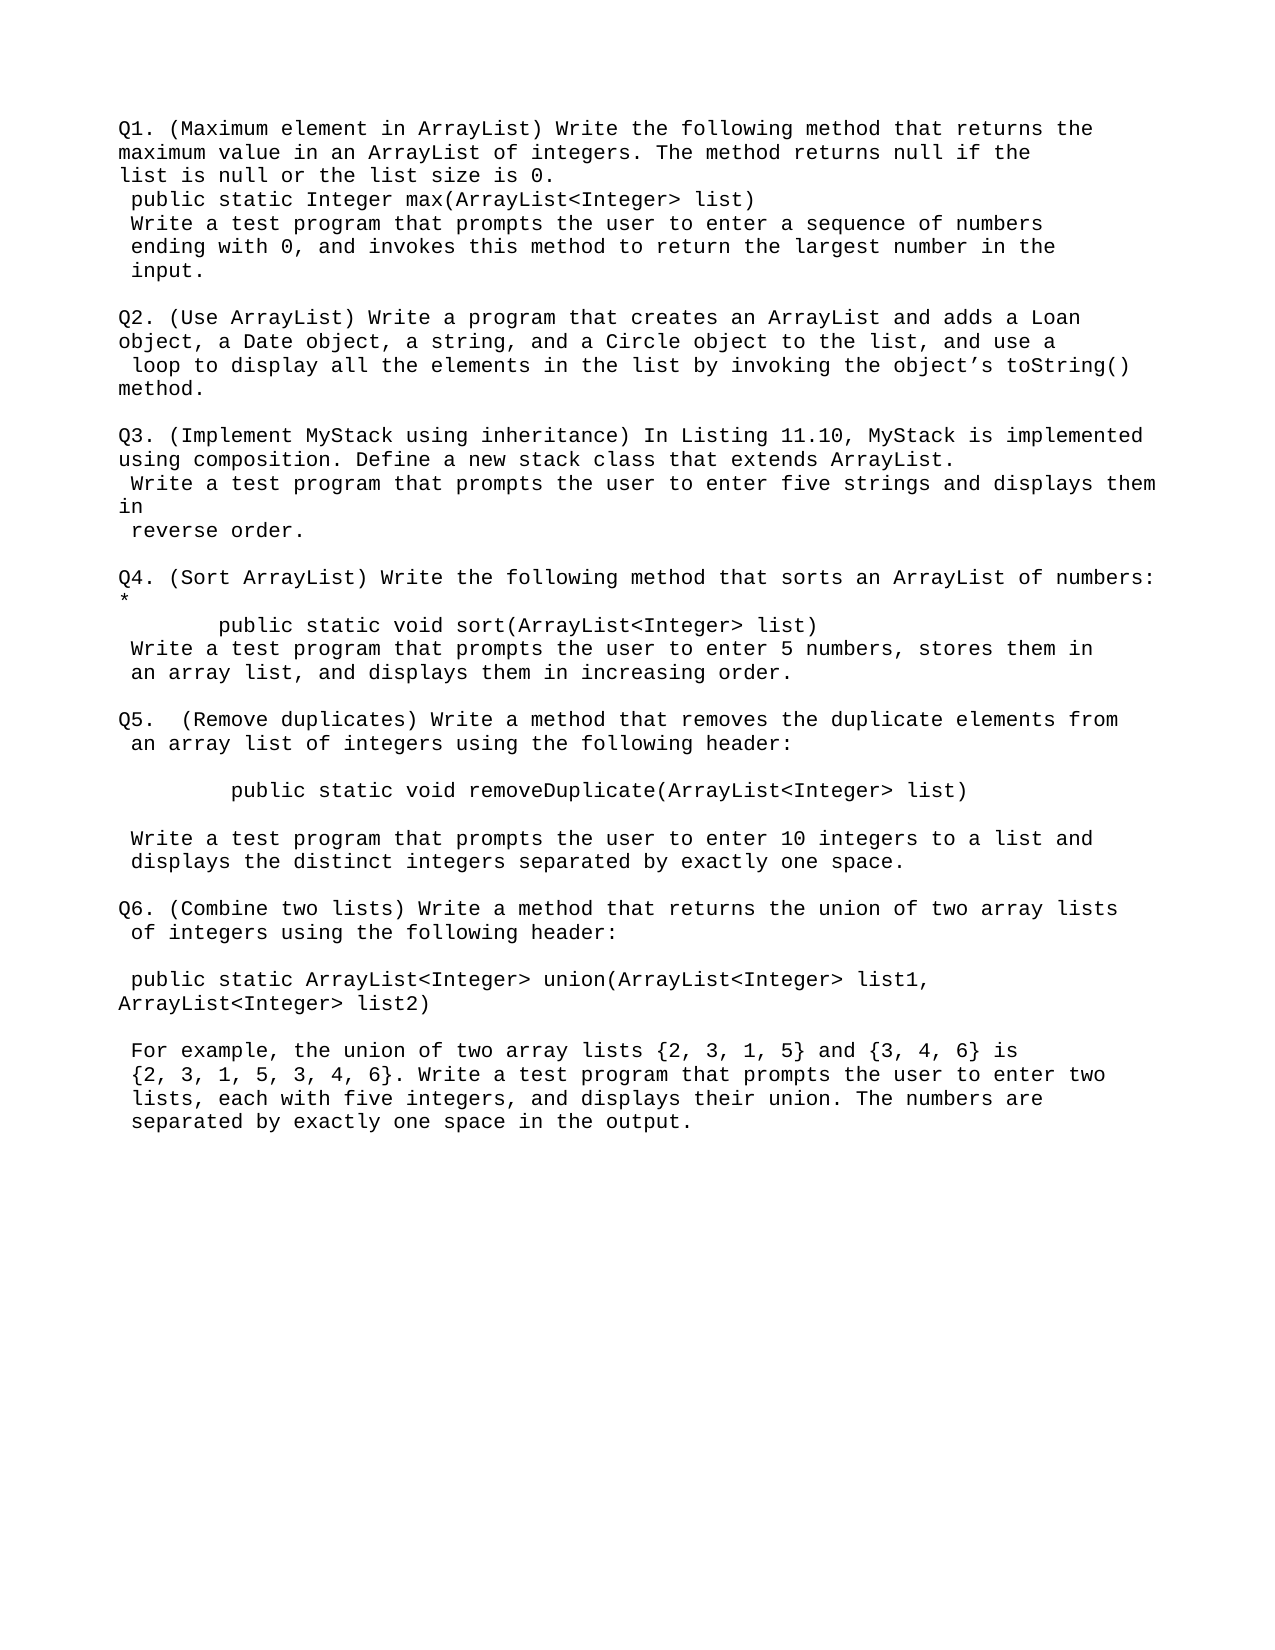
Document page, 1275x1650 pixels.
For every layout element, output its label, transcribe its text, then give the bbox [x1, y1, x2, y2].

text reverse order. [118, 520, 1157, 544]
text object, a Date object, a string, and a Circle object to the list, and use a [118, 331, 1157, 354]
text Write a test program that prompts the user to enter five strings and displays them in [118, 473, 1157, 520]
text of integers using the following header: [118, 922, 1157, 946]
text public static Integer max(ArrayList<Integer> list) [118, 189, 1157, 213]
text public static void sort(ArrayList<Integer> list) [118, 615, 1157, 638]
text an array list, and displays them in increasing order. [118, 662, 1157, 686]
text Q2. (Use ArrayList) Write a program that creates an ArrayList and adds a Loan [118, 307, 1157, 331]
text public static void removeDuplicate(ArrayList<Integer> list) [118, 780, 1157, 804]
text maximum value in an ArrayList of integers. The method returns null if the [118, 142, 1157, 165]
text input. [118, 260, 1157, 284]
text Q6. (Combine two lists) Write a method that returns the union of two array lists [118, 898, 1157, 922]
text loop to display all the elements in the list by invoking the object’s toString() method. [118, 354, 1157, 402]
text list is null or the list size is 0. [118, 165, 1157, 189]
text an array list of integers using the following header: [118, 733, 1157, 757]
text Write a test program that prompts the user to enter a sequence of numbers [118, 213, 1157, 236]
text For example, the union of two array lists {2, 3, 1, 5} and {3, 4, 6} is [118, 1040, 1157, 1064]
text Q1. (Maximum element in ArrayList) Write the following method that returns the [118, 118, 1157, 142]
text using composition. Define a new stack class that extends ArrayList. [118, 449, 1157, 473]
text Write a test program that prompts the user to enter 10 integers to a list and [118, 827, 1157, 851]
text lists, each with five integers, and displays their union. The numbers are [118, 1088, 1157, 1111]
text displays the distinct integers separated by exactly one space. [118, 851, 1157, 875]
text separated by exactly one space in the output. [118, 1111, 1157, 1135]
text public static ArrayList<Integer> union(ArrayList<Integer> list1, ArrayList<Integer> list2) [118, 969, 1157, 1017]
text Q5. (Remove duplicates) Write a method that removes the duplicate elements from [118, 709, 1157, 733]
text {2, 3, 1, 5, 3, 4, 6}. Write a test program that prompts the user to enter two [118, 1064, 1157, 1088]
text Q3. (Implement MyStack using inheritance) In Listing 11.10, MyStack is implemented [118, 426, 1157, 449]
text Q4. (Sort ArrayList) Write the following method that sorts an ArrayList of numbers: * [118, 567, 1157, 615]
text ending with 0, and invokes this method to return the largest number in the [118, 236, 1157, 260]
text Write a test program that prompts the user to enter 5 numbers, stores them in [118, 638, 1157, 662]
